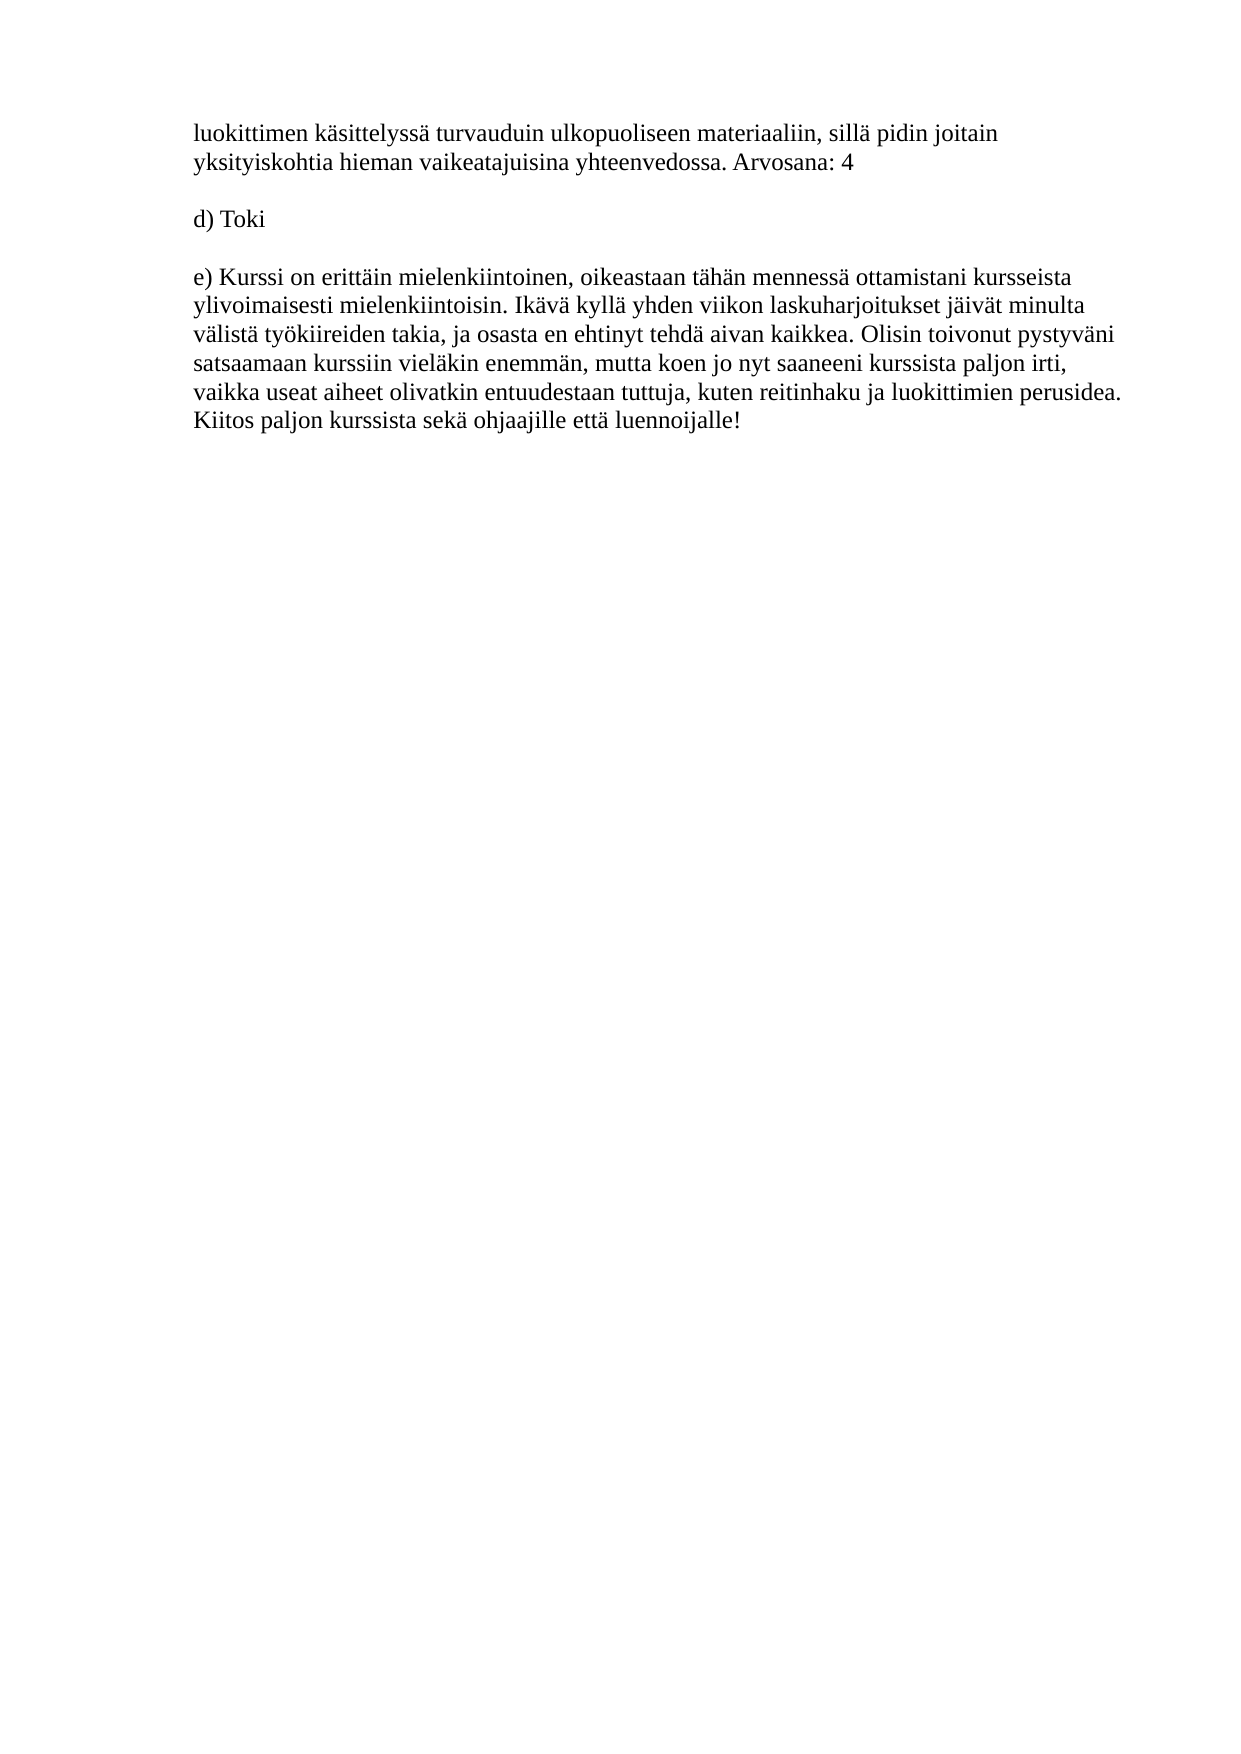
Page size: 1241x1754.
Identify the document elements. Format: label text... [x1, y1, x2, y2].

list luokittimen käsittelyssä turvauduin ulkopuoliseen materiaaliin, sillä pidin joitain yksityiskohtia hieman vaikeatajuisina yhteenvedossa. Arvosana: 4 d) Toki e) Kurssi on erittäin mielenkiintoinen, oikeastaan tähän mennessä ottamistani kursseista ylivoimaisesti mielenkiintoisin. Ikävä kyllä yhden viikon laskuharjoitukset jäivät minulta välistä työkiireiden takia, ja osasta en ehtinyt tehdä aivan kaikkea. Olisin toivonut pystyväni satsaamaan kurssiin vieläkin enemmän, mutta koen jo nyt saaneeni kurssista paljon irti, vaikka useat aiheet olivatkin entuudestaan tuttuja, kuten reitinhaku ja luokittimien perusidea. Kiitos paljon kurssista sekä ohjaajille että luennoijalle! [156, 118, 1122, 434]
